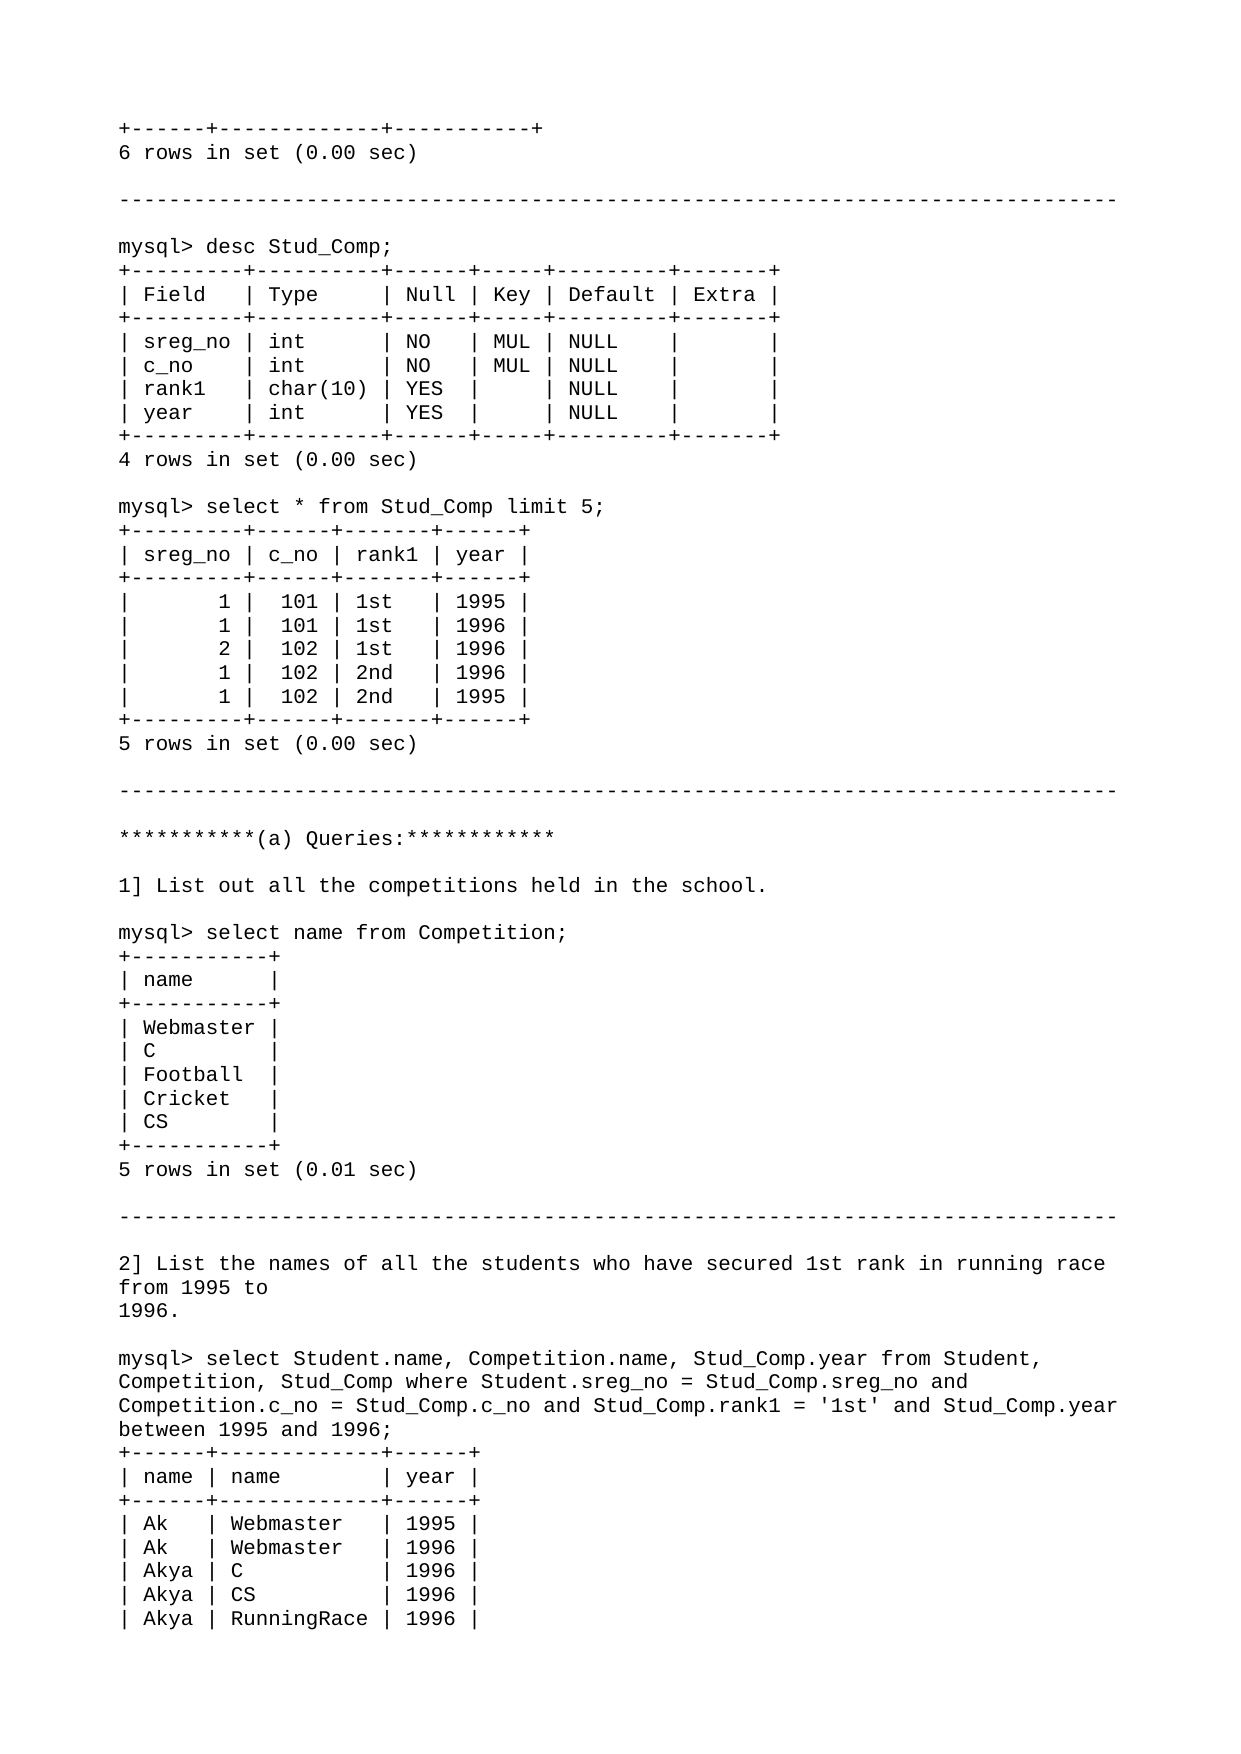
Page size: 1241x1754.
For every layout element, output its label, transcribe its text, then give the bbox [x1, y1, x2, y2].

text | Webmaster | [118, 1017, 1122, 1040]
text | C | [118, 1040, 1122, 1064]
text | year | int | YES | | NULL | | [118, 402, 1122, 426]
text | Ak | Webmaster | 1995 | [118, 1513, 1122, 1537]
text | Ak | Webmaster | 1996 | [118, 1537, 1122, 1561]
text | 1 | 101 | 1st | 1995 | [118, 591, 1122, 615]
text 6 rows in set (0.00 sec) [118, 142, 1122, 165]
text | Football | [118, 1064, 1122, 1088]
text | Akya | CS | 1996 | [118, 1584, 1122, 1608]
text +---------+------+-------+------+ [118, 520, 1122, 544]
text mysql> select Student.name, Competition.name, Stud_Comp.year from Student, Competition, Stud_Comp where Student.sreg_no = Stud_Comp.sreg_no and Competition.c_no = Stud_Comp.c_no and Stud_Comp.rank1 = '1st' and Stud_Comp.year between 1995 and 1996; [118, 1348, 1122, 1442]
text | Field | Type | Null | Key | Default | Extra | [118, 284, 1122, 307]
text | c_no | int | NO | MUL | NULL | | [118, 354, 1122, 378]
text | Akya | RunningRace | 1996 | [118, 1608, 1122, 1631]
text | name | [118, 969, 1122, 993]
text | name | name | year | [118, 1466, 1122, 1489]
text | Cricket | [118, 1088, 1122, 1111]
text | 1 | 101 | 1st | 1996 | [118, 615, 1122, 638]
text mysql> select name from Competition; [118, 922, 1122, 946]
text 5 rows in set (0.01 sec) [118, 1158, 1122, 1182]
text ***********(a) Queries:************ [118, 827, 1122, 851]
text 2] List the names of all the students who have secured 1st rank in running race from 1995 to [118, 1253, 1122, 1300]
text -------------------------------------------------------------------------------- [118, 189, 1122, 213]
text +-----------+ [118, 993, 1122, 1017]
text | 2 | 102 | 1st | 1996 | [118, 638, 1122, 662]
text +-----------+ [118, 946, 1122, 969]
text 5 rows in set (0.00 sec) [118, 733, 1122, 757]
text +---------+----------+------+-----+---------+-------+ [118, 260, 1122, 284]
text +------+-------------+-----------+ [118, 118, 1122, 142]
text 4 rows in set (0.00 sec) [118, 449, 1122, 473]
text -------------------------------------------------------------------------------- [118, 1206, 1122, 1229]
text | 1 | 102 | 2nd | 1996 | [118, 662, 1122, 686]
text +-----------+ [118, 1135, 1122, 1158]
text +------+-------------+------+ [118, 1489, 1122, 1513]
text 1] List out all the competitions held in the school. [118, 875, 1122, 898]
text | rank1 | char(10) | YES | | NULL | | [118, 378, 1122, 402]
text -------------------------------------------------------------------------------- [118, 780, 1122, 804]
text | Akya | C | 1996 | [118, 1561, 1122, 1584]
text | CS | [118, 1111, 1122, 1135]
text mysql> select * from Stud_Comp limit 5; [118, 496, 1122, 520]
text +---------+------+-------+------+ [118, 709, 1122, 733]
text +---------+------+-------+------+ [118, 567, 1122, 591]
text +---------+----------+------+-----+---------+-------+ [118, 426, 1122, 449]
text mysql> desc Stud_Comp; [118, 236, 1122, 260]
text | sreg_no | c_no | rank1 | year | [118, 544, 1122, 567]
text 1996. [118, 1300, 1122, 1324]
text +------+-------------+------+ [118, 1442, 1122, 1466]
text | sreg_no | int | NO | MUL | NULL | | [118, 331, 1122, 354]
text +---------+----------+------+-----+---------+-------+ [118, 307, 1122, 331]
text | 1 | 102 | 2nd | 1995 | [118, 686, 1122, 709]
